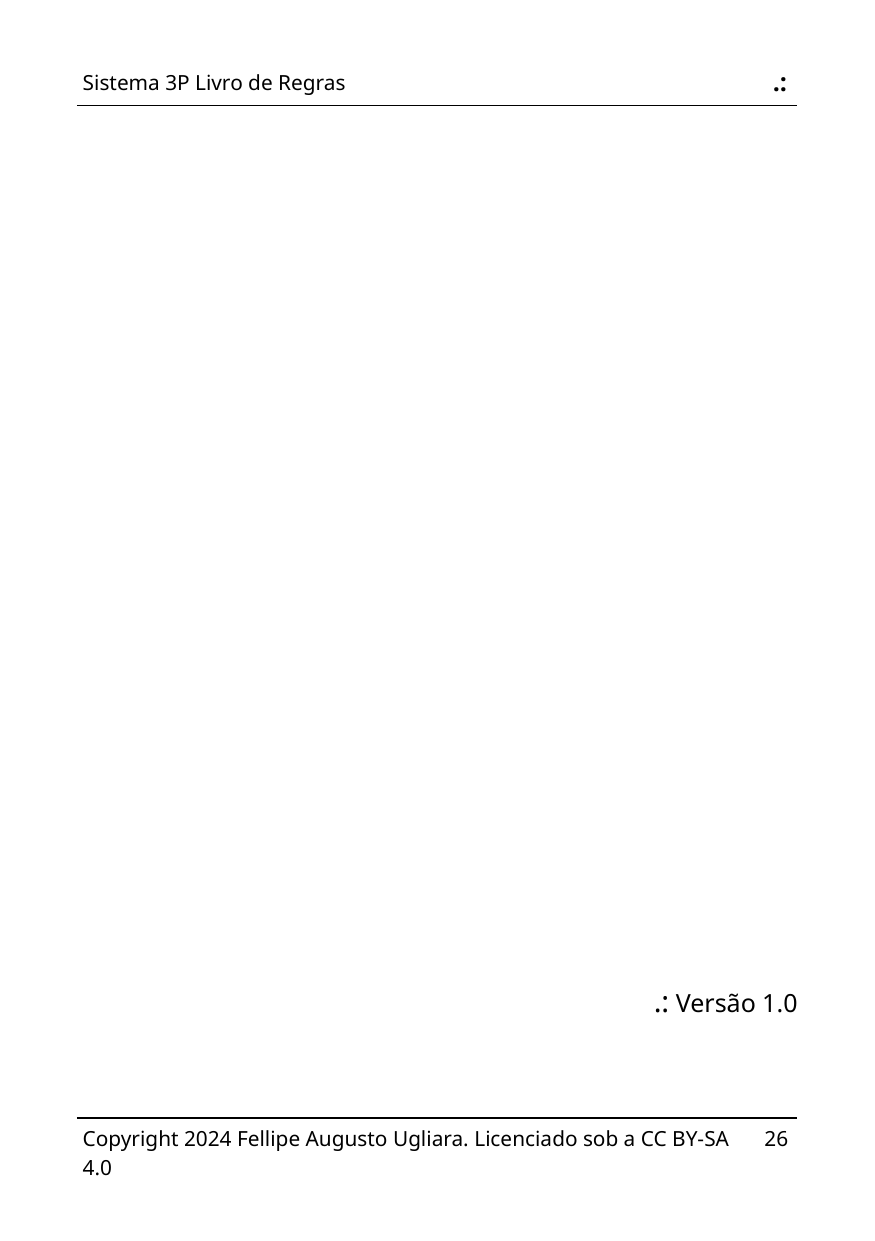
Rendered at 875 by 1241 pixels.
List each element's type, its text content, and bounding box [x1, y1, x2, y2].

text .: Versão 1.0 [77, 982, 797, 1021]
